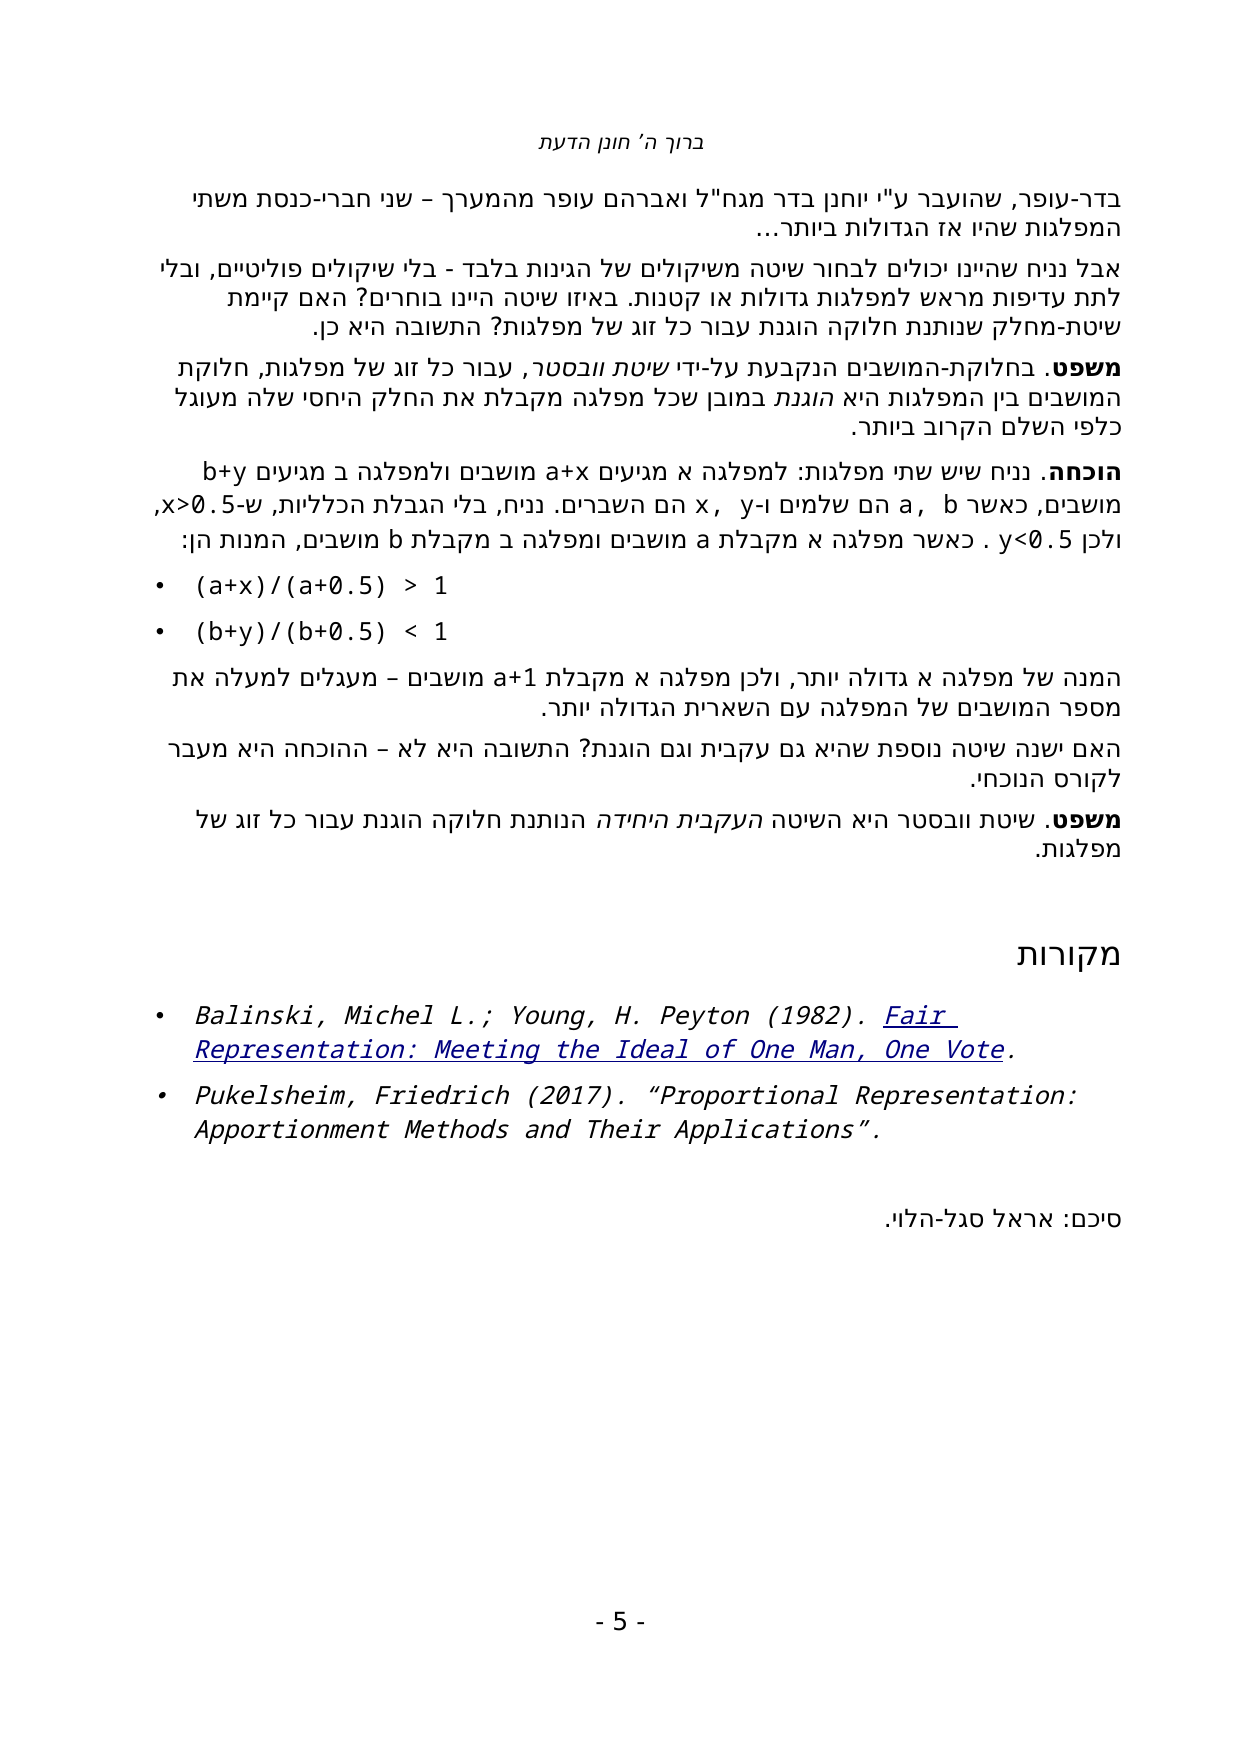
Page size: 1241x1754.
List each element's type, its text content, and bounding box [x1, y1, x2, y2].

text האם ישנה שיטה נוספת שהיא גם עקבית וגם הוגנת? התשובה היא לא – ההוכחה היא מעבר לקורס הנוכחי. [118, 734, 1122, 793]
list (a+x)/(a+0.5) > 1 [156, 567, 1122, 601]
text הוכחה. נניח שיש שתי מפלגות: למפלגה א מגיעים a+x מושבים ולמפלגה ב מגיעים b+y מושבים, כאשר a, b הם שלמים ו-x, y הם השברים. נניח, בלי הגבלת הכלליות, ש-x>0.5, ולכן y<0.5 . כאשר מפלגה א מקבלת a מושבים ומפלגה ב מקבלת b מושבים, המנות הן: [118, 453, 1122, 555]
text המנה של מפלגה א גדולה יותר, ולכן מפלגה א מקבלת a+1 מושבים – מעגלים למעלה את מספר המושבים של המפלגה עם השארית הגדולה יותר. [118, 659, 1122, 723]
list Balinski, Michel L.; Young, H. Peyton (1982). Fair Representation: Meeting the Ideal of One Man, One Vote. [156, 998, 1122, 1066]
text משפט. שיטת וובסטר היא השיטה העקבית היחידה הנותנת חלוקה הוגנת עבור כל זוג של מפלגות. [118, 805, 1122, 863]
text סיכם: אראל סגל-הלוי. [118, 1204, 1122, 1233]
list Pukelsheim, Friedrich (2017). “Proportional Representation: Apportionment Methods and Their Applications”. [156, 1078, 1122, 1146]
subtitle מקורות [118, 934, 1122, 973]
text בדר-עופר, שהועבר ע"י יוחנן בדר מגח"ל ואברהם עופר מהמערך – שני חברי-כנסת משתי המפלגות שהיו אז הגדולות ביותר… [118, 184, 1122, 242]
text אבל נניח שהיינו יכולים לבחור שיטה משיקולים של הגינות בלבד - בלי שיקולים פוליטיים, ובלי לתת עדיפות מראש למפלגות גדולות או קטנות. באיזו שיטה היינו בוחרים? האם קיימת שיטת-מחלק שנותנת חלוקה הוגנת עבור כל זוג של מפלגות? התשובה היא כן. [118, 254, 1122, 342]
list (b+y)/(b+0.5) < 1 [156, 613, 1122, 647]
text משפט. בחלוקת-המושבים הנקבעת על-ידי שיטת וובסטר, עבור כל זוג של מפלגות, חלוקת המושבים בין המפלגות היא הוגנת במובן שכל מפלגה מקבלת את החלק היחסי שלה מעוגל כלפי השלם הקרוב ביותר. [118, 354, 1122, 441]
